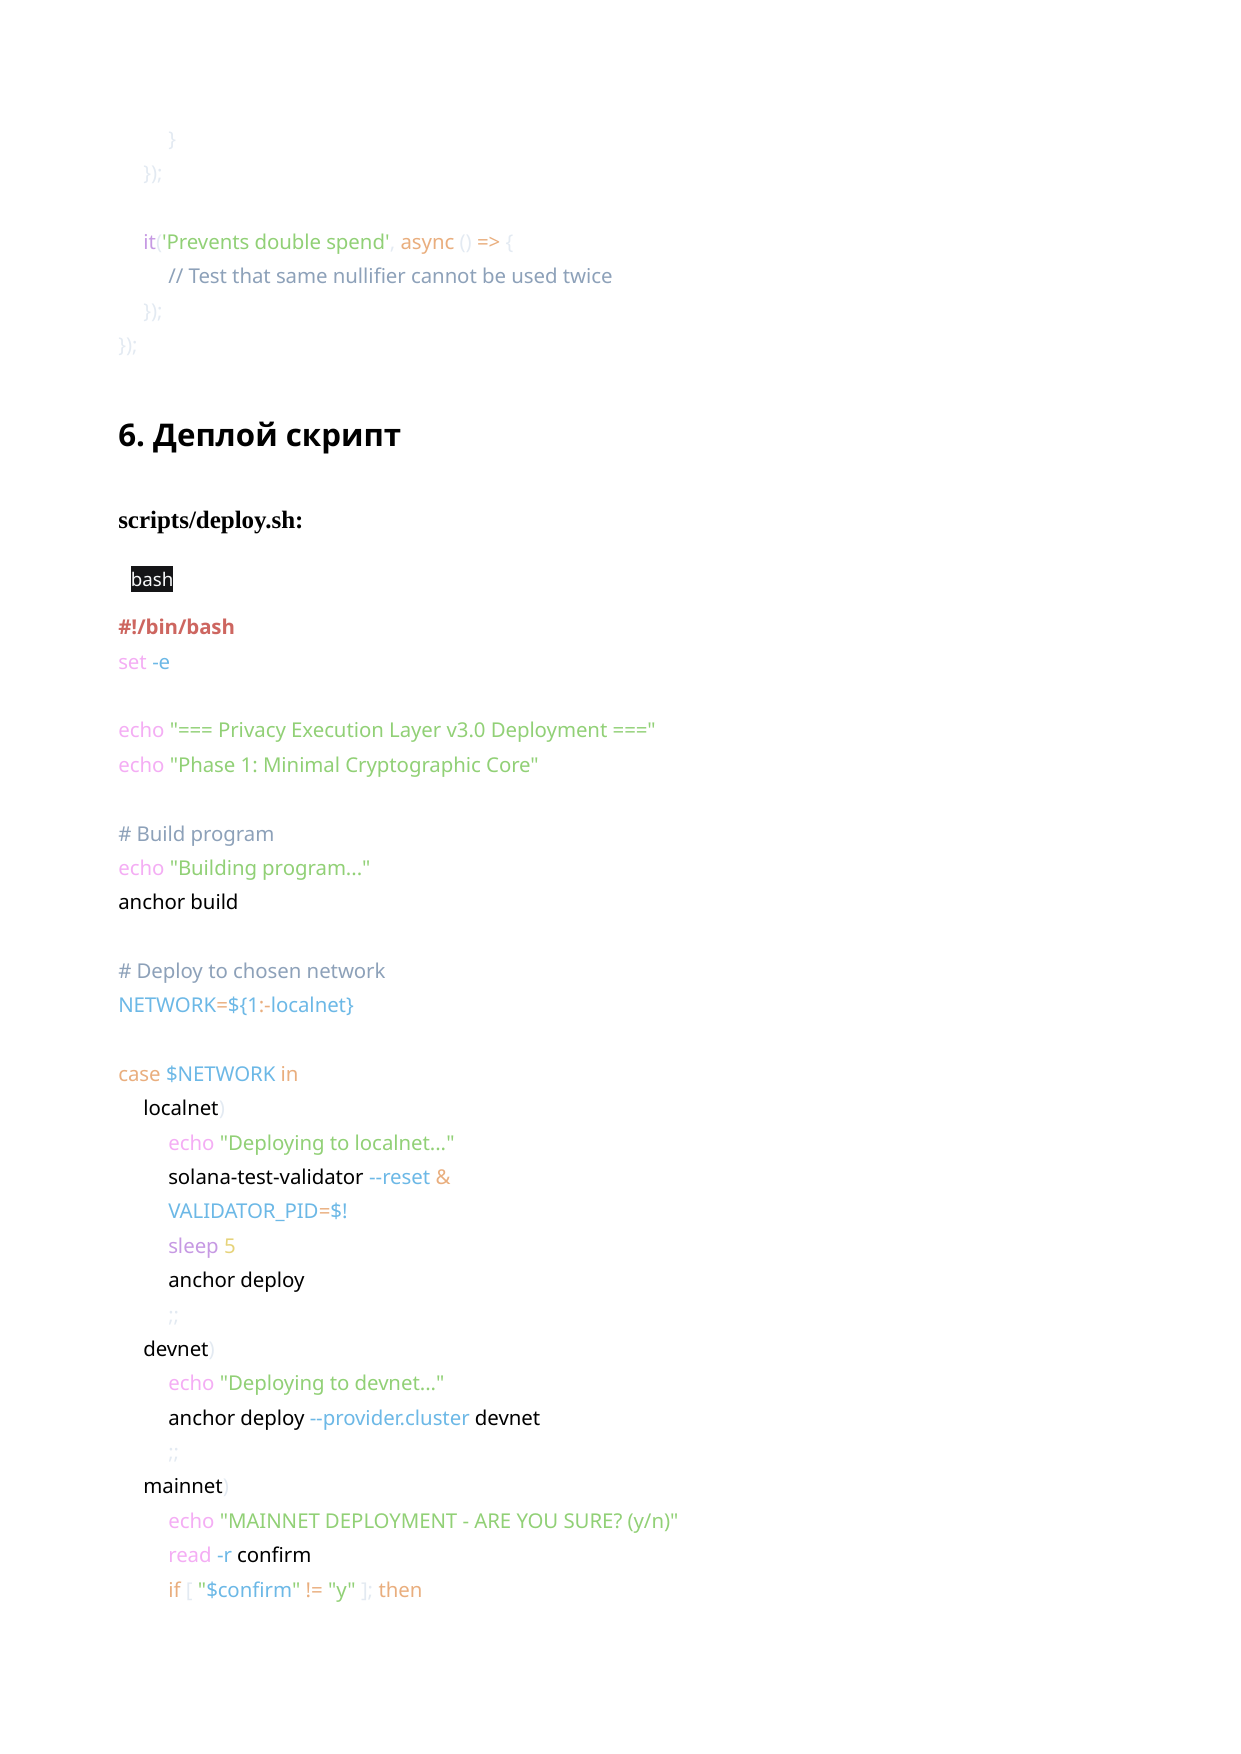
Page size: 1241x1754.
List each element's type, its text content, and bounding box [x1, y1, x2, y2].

text case $NETWORK in [118, 1053, 1122, 1088]
text bash [131, 564, 1122, 592]
text read -r confirm [118, 1534, 1122, 1569]
text scripts/deploy.sh: [118, 506, 1122, 534]
text // Test that same nullifier cannot be used twice [118, 256, 1122, 290]
text anchor deploy --provider.cluster devnet [118, 1397, 1122, 1431]
text echo "Deploying to localnet..." [118, 1122, 1122, 1156]
text echo "Phase 1: Minimal Cryptographic Core" [118, 744, 1122, 778]
text it('Prevents double spend', async () => { [118, 221, 1122, 256]
text #!/bin/bash [118, 606, 1122, 641]
text if [ "$confirm" != "y" ]; then [118, 1569, 1122, 1603]
text VALIDATOR_PID=$! [118, 1191, 1122, 1225]
text echo "MAINNET DEPLOYMENT - ARE YOU SURE? (y/n)" [118, 1500, 1122, 1534]
subtitle 6. Деплой скрипт [118, 409, 1122, 456]
text anchor build [118, 881, 1122, 916]
text }); [118, 152, 1122, 187]
text solana-test-validator --reset & [118, 1156, 1122, 1191]
text echo "=== Privacy Execution Layer v3.0 Deployment ===" [118, 709, 1122, 744]
text sleep 5 [118, 1225, 1122, 1259]
text echo "Deploying to devnet..." [118, 1363, 1122, 1397]
text set -e [118, 641, 1122, 675]
text echo "Building program..." [118, 847, 1122, 881]
text # Deploy to chosen network [118, 950, 1122, 984]
text localnet) [118, 1088, 1122, 1122]
text NETWORK=${1:-localnet} [118, 984, 1122, 1019]
text ;; [118, 1431, 1122, 1466]
text ;; [118, 1294, 1122, 1328]
text # Build program [118, 813, 1122, 847]
text anchor deploy [118, 1259, 1122, 1294]
text mainnet) [118, 1466, 1122, 1500]
text } [118, 118, 1122, 152]
text }); [118, 290, 1122, 324]
text }); [118, 324, 1122, 359]
text devnet) [118, 1328, 1122, 1363]
